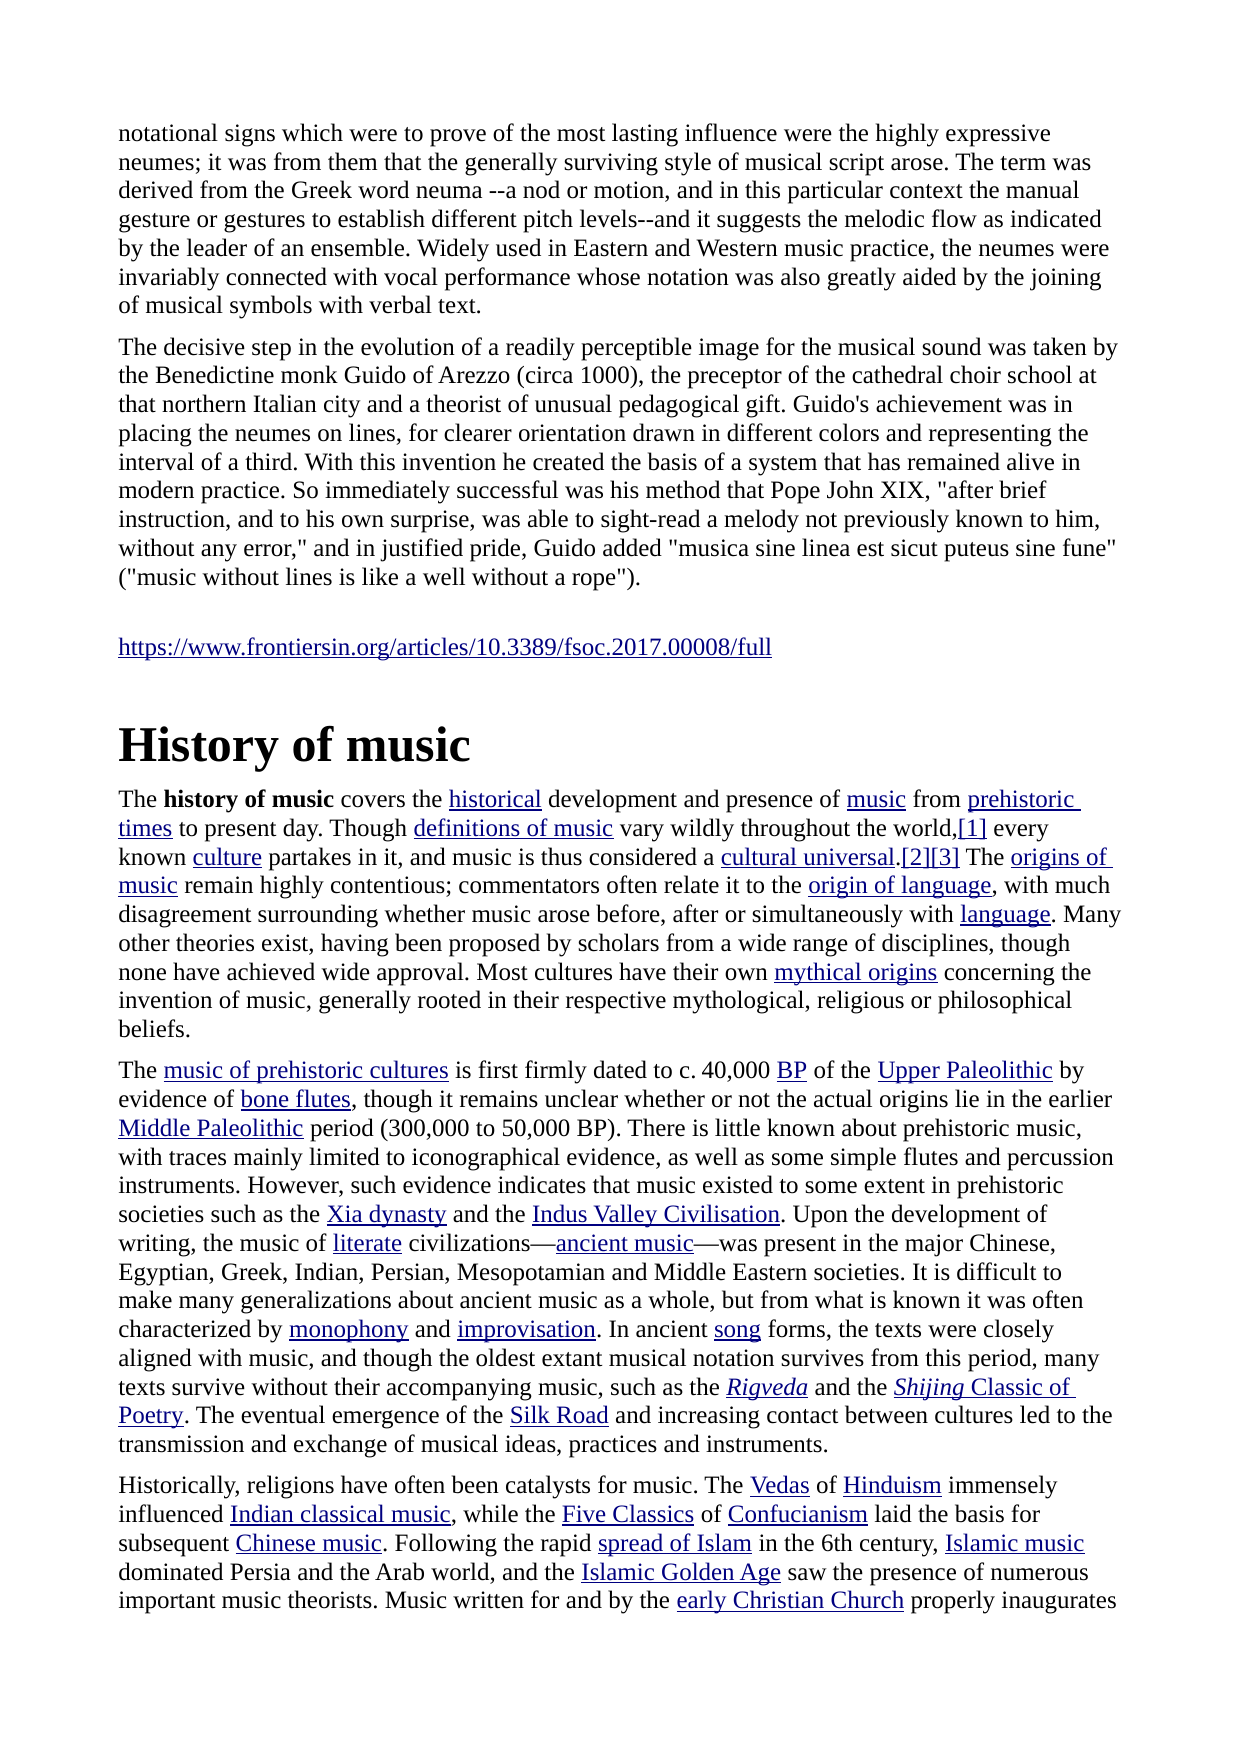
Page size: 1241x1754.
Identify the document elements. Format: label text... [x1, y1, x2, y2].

text The decisive step in the evolution of a readily perceptible image for the musical sound was taken by the Benedictine monk Guido of Arezzo (circa 1000), the preceptor of the cathedral choir school at that northern Italian city and a theorist of unusual pedagogical gift. Guido's achievement was in placing the neumes on lines, for clearer orientation drawn in different colors and representing the interval of a third. With this invention he created the basis of a system that has remained alive in modern practice. So immediately successful was his method that Pope John XIX, "after brief instruction, and to his own surprise, was able to sight-read a melody not previously known to him, without any error," and in justified pride, Guido added "musica sine linea est sicut puteus sine fune" ("music without lines is like a well without a rope"). [118, 332, 1122, 591]
text notational signs which were to prove of the most lasting influence were the highly expressive neumes; it was from them that the generally surviving style of musical script arose. The term was derived from the Greek word neuma --a nod or motion, and in this particular context the manual gesture or gestures to establish different pitch levels--and it suggests the melodic flow as indicated by the leader of an ensemble. Widely used in Eastern and Western music practice, the neumes were invariably connected with vocal performance whose notation was also greatly aided by the joining of musical symbols with verbal text. [118, 118, 1122, 319]
text The music of prehistoric cultures is first firmly dated to c. 40,000 BP of the Upper Paleolithic by evidence of bone flutes, though it remains unclear whether or not the actual origins lie in the earlier Middle Paleolithic period (300,000 to 50,000 BP). There is little known about prehistoric music, with traces mainly limited to iconographical evidence, as well as some simple flutes and percussion instruments. However, such evidence indicates that music existed to some extent in prehistoric societies such as the Xia dynasty and the Indus Valley Civilisation. Upon the development of writing, the music of literate civilizations—ancient music—was present in the major Chinese, Egyptian, Greek, Indian, Persian, Mesopotamian and Middle Eastern societies. It is difficult to make many generalizations about ancient music as a whole, but from what is known it was often characterized by monophony and improvisation. In ancient song forms, the texts were closely aligned with music, and though the oldest extant musical notation survives from this period, many texts survive without their accompanying music, such as the Rigveda and the Shijing Classic of Poetry. The eventual emergence of the Silk Road and increasing contact between cultures led to the transmission and exchange of musical ideas, practices and instruments. [118, 1056, 1122, 1458]
subtitle History of music [118, 714, 1122, 772]
text Historically, religions have often been catalysts for music. The Vedas of Hinduism immensely influenced Indian classical music, while the Five Classics of Confucianism laid the basis for subsequent Chinese music. Following the rapid spread of Islam in the 6th century, Islamic music dominated Persia and the Arab world, and the Islamic Golden Age saw the presence of numerous important music theorists. Music written for and by the early Christian Church properly inaugurates [118, 1471, 1122, 1614]
text The history of music covers the historical development and presence of music from prehistoric times to present day. Though definitions of music vary wildly throughout the world,[1] every known culture partakes in it, and music is thus considered a cultural universal.[2][3] The origins of music remain highly contentious; commentators often relate it to the origin of language, with much disagreement surrounding whether music arose before, after or simultaneously with language. Many other theories exist, having been proposed by scholars from a wide range of disciplines, though none have achieved wide approval. Most cultures have their own mythical origins concerning the invention of music, generally rooted in their respective mythological, religious or philosophical beliefs. [118, 784, 1122, 1043]
text https://www.frontiersin.org/articles/10.3389/fsoc.2017.00008/full [118, 632, 1122, 661]
